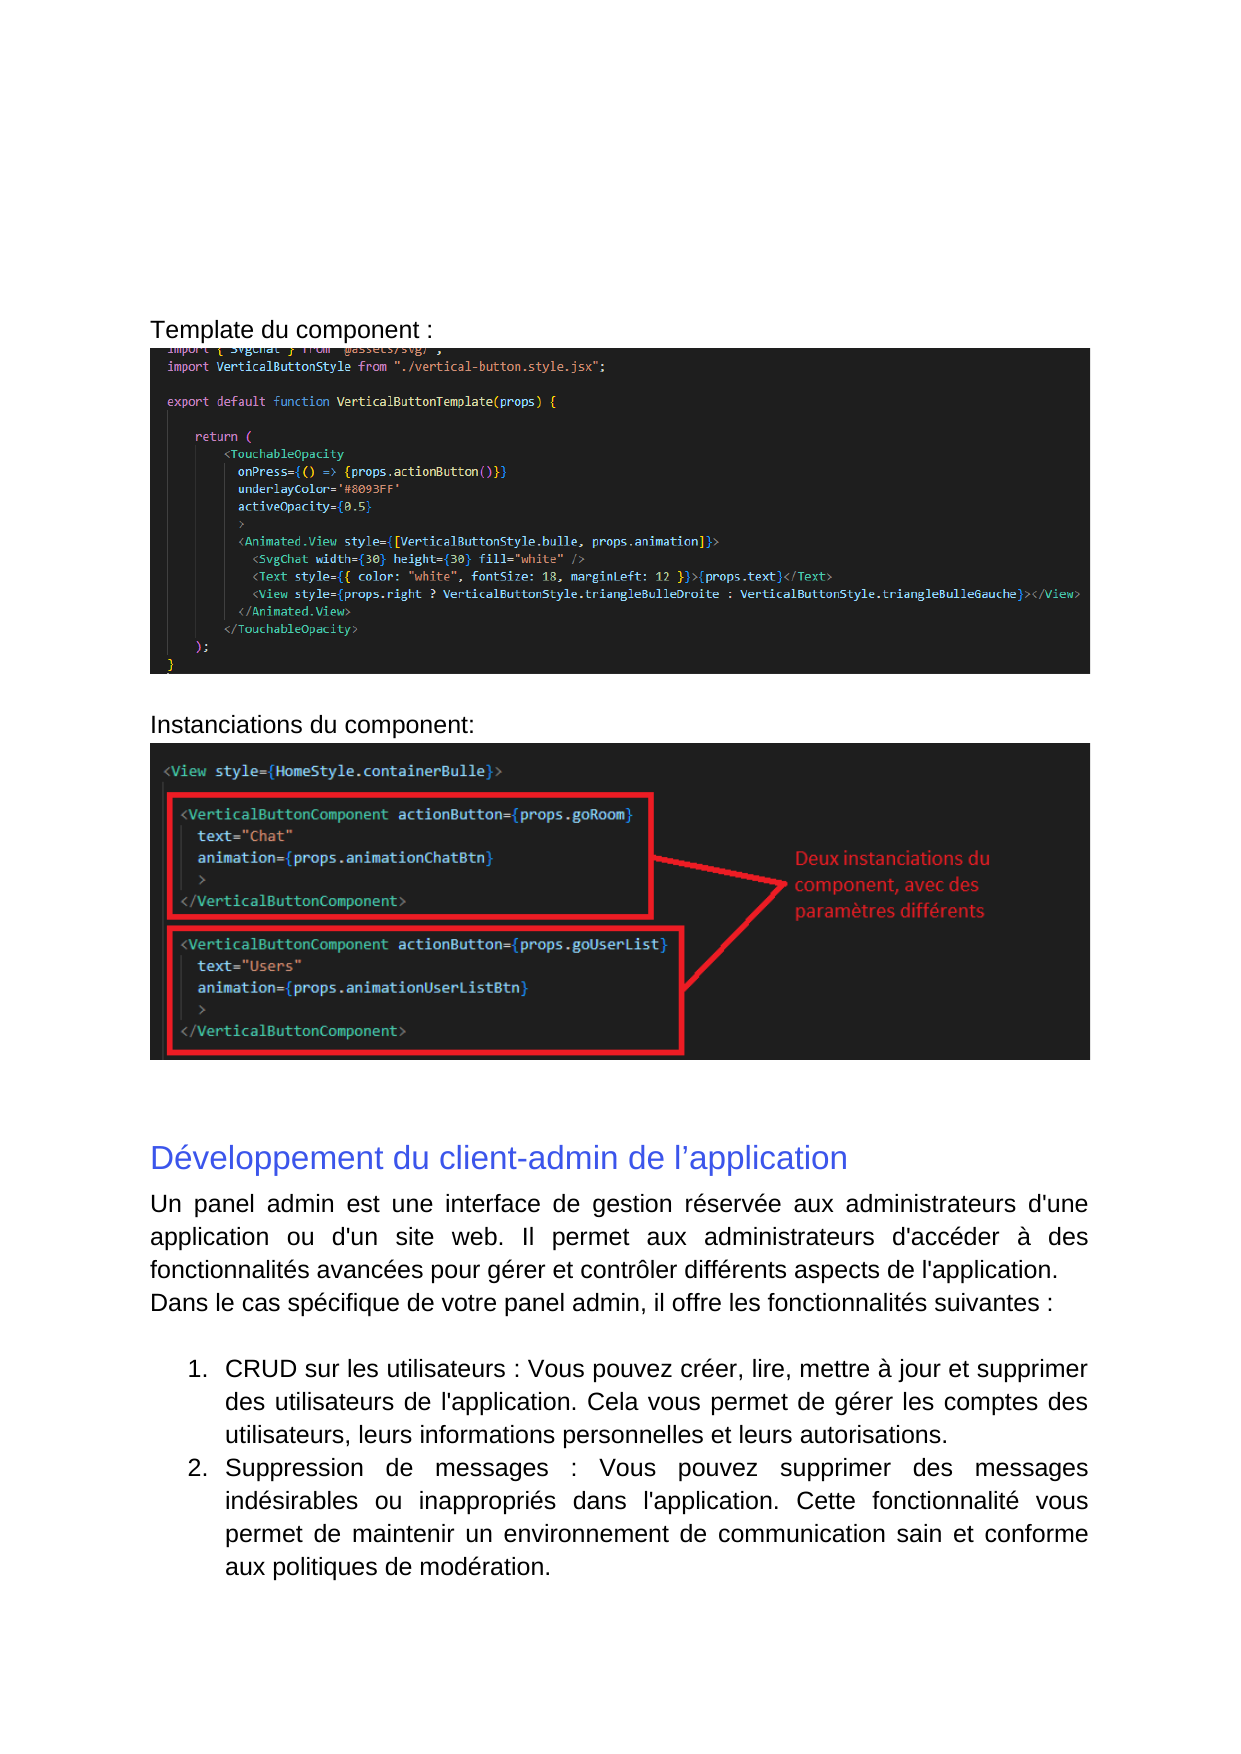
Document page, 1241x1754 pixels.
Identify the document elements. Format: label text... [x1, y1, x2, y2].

list CRUD sur les utilisateurs : Vous pouvez créer, lire, mettre à jour et supprimer des utilisateurs de l'application. Cela vous permet de gérer les comptes des utilisateurs, leurs informations personnelles et leurs autorisations. [187, 1354, 1090, 1449]
text Dans le cas spécifique de votre panel admin, il offre les fonctionnalités suivantes : [150, 1288, 1090, 1317]
picture [150, 743, 1091, 1060]
text Template du component : [150, 315, 1090, 344]
subtitle Développement du client-admin de l’application [150, 1138, 1090, 1177]
text Instanciations du component: [150, 710, 1090, 739]
list Suppression de messages : Vous pouvez supprimer des messages indésirables ou inappropriés dans l'application. Cette fonctionnalité vous permet de maintenir un environnement de communication sain et conforme aux politiques de modération. [187, 1453, 1090, 1581]
text Un panel admin est une interface de gestion réservée aux administrateurs d'une application ou d'un site web. Il permet aux administrateurs d'accéder à des fonctionnalités avancées pour gérer et contrôler différents aspects de l'application. [150, 1189, 1090, 1284]
picture [150, 348, 1091, 674]
